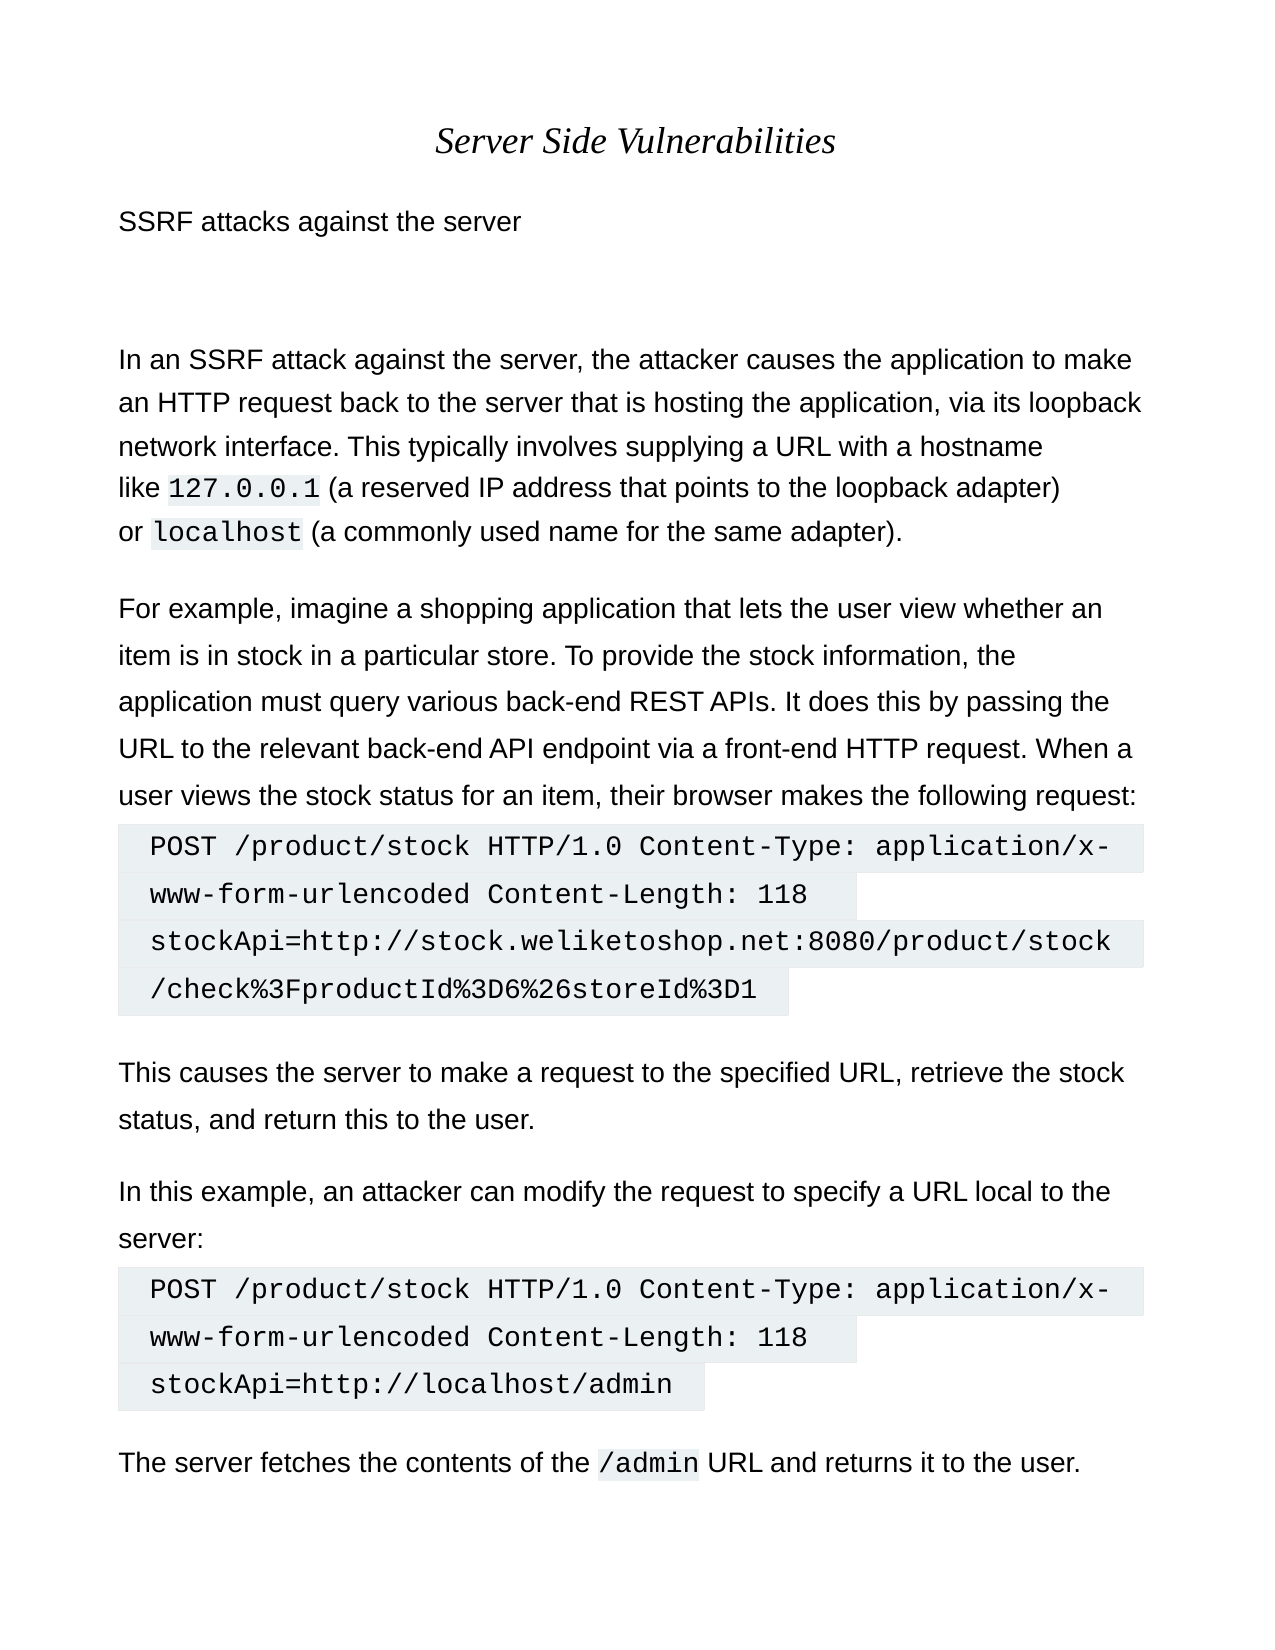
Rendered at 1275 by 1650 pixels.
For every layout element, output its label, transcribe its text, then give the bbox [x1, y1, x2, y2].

subtitle SSRF attacks against the server [118, 191, 1157, 238]
text This causes the server to make a request to the specified URL, retrieve the stock status, and return this to the user. [118, 1042, 1157, 1136]
text In an SSRF attack against the server, the attacker causes the application to make an HTTP request back to the server that is hosting the application, via its loopback network interface. This typically involves supplying a URL with a hostname like 127.0.0.1 (a reserved IP address that points to the loopback adapter) or localhost (a commonly used name for the same adapter). [118, 331, 1157, 550]
text POST /product/stock HTTP/1.0 Content-Type: application/x-www-form-urlencoded Content-Length: 118 stockApi=http://localhost/admin [119, 1267, 1157, 1410]
text The server fetches the contents of the /admin URL and returns it to the user. [118, 1437, 1157, 1481]
text POST /product/stock HTTP/1.0 Content-Type: application/x-www-form-urlencoded Content-Length: 118 stockApi=http://stock.weliketoshop.net:8080/product/stock/check%3FproductId%3D6%26storeId%3D1 [119, 824, 1157, 1015]
text For example, imagine a shopping application that lets the user view whether an item is in stock in a particular store. To provide the stock information, the application must query various back-end REST APIs. It does this by passing the URL to the relevant back-end API endpoint via a front-end HTTP request. When a user views the stock status for an item, their browser makes the following request: [118, 577, 1157, 812]
text In this example, an attacker can modify the request to specify a URL local to the server: [118, 1161, 1157, 1254]
